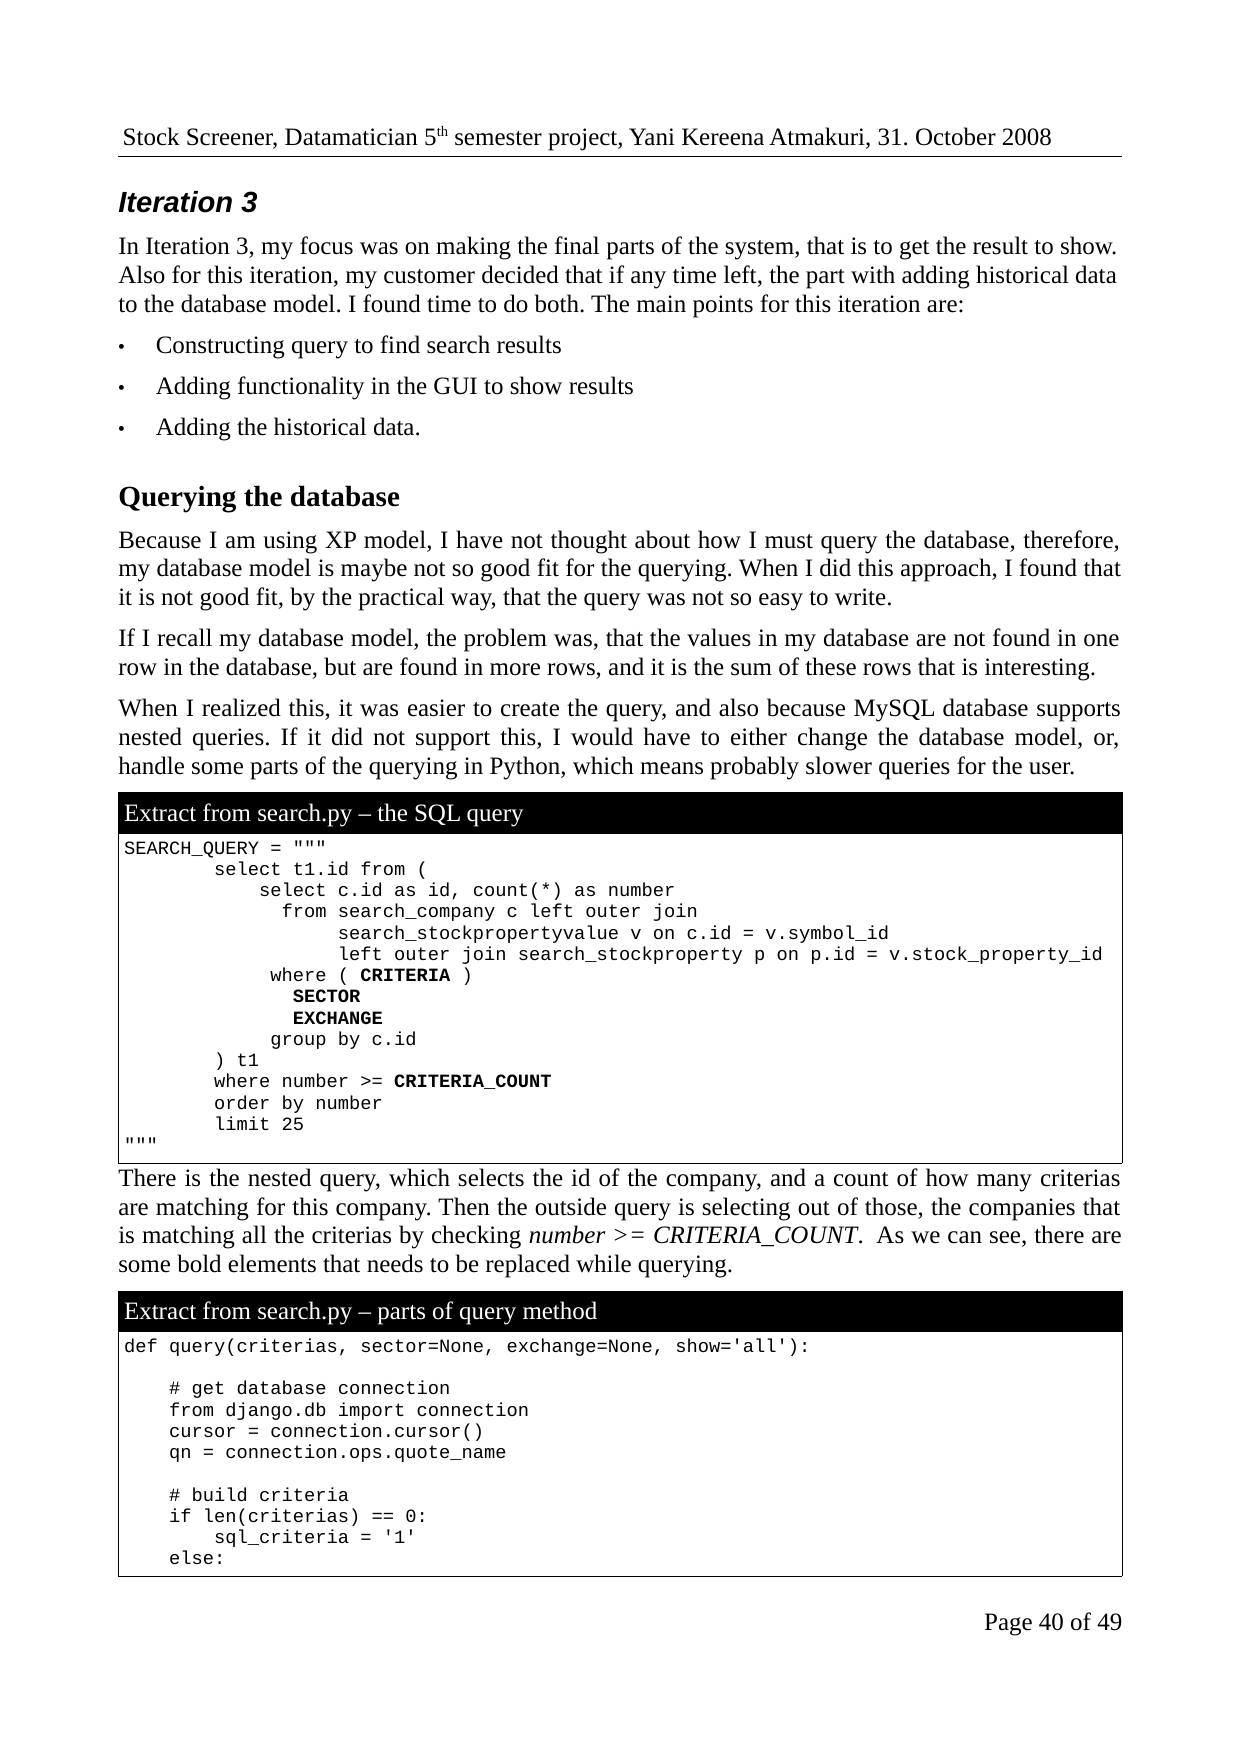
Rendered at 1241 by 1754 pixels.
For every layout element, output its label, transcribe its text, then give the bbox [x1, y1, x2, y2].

list Constructing query to find search results [118, 330, 1122, 359]
list Adding the historical data. [118, 412, 1122, 441]
text There is the nested query, which selects the id of the company, and a count of how many criterias are matching for this company. Then the outside query is selecting out of those, the companies that is matching all the criterias by checking number >= CRITERIA_COUNT. As we can see, there are some bold elements that needs to be replaced while querying. [118, 1164, 1122, 1278]
table_header Extract from search.py – the SQL query [119, 793, 1122, 833]
subtitle Iteration 3 [118, 185, 1122, 219]
table_cell SEARCH_QUERY = """ select t1.id from ( select c.id as id, count(*) as number from search_company c left outer join search_stockpropertyvalue v on c.id = v.symbol_id left outer join search_stockproperty p on p.id = v.stock_property_id where ( CRITERIA ) SECTOR EXCHANGE group by c.id ) t1 where number >= CRITERIA_COUNT order by number limit 25 """ [119, 834, 1122, 1163]
text When I realized this, it was easier to create the query, and also because MySQL database supports nested queries. If it did not support this, I would have to either change the database model, or, handle some parts of the querying in Python, which means probably slower queries for the user. [118, 693, 1122, 780]
text Because I am using XP model, I have not thought about how I must query the database, therefore, my database model is maybe not so good fit for the querying. When I did this approach, I found that it is not good fit, by the practical way, that the query was not so easy to write. [118, 525, 1122, 611]
subtitle Querying the database [118, 479, 1122, 512]
table_header Extract from search.py – parts of query method [119, 1292, 1122, 1331]
list Adding functionality in the GUI to show results [118, 371, 1122, 400]
text If I recall my database model, the problem was, that the values in my database are not found in one row in the database, but are found in more rows, and it is the sum of these rows that is interesting. [118, 623, 1122, 681]
table_cell def query(criterias, sector=None, exchange=None, show='all'): # get database connection from django.db import connection cursor = connection.cursor() qn = connection.ops.quote_name # build criteria if len(criterias) == 0: sql_criteria = '1' else: [119, 1332, 1122, 1576]
text In Iteration 3, my focus was on making the final parts of the system, that is to get the result to show. Also for this iteration, my customer decided that if any time left, the part with adding historical data to the database model. I found time to do both. The main points for this iteration are: [118, 231, 1122, 317]
